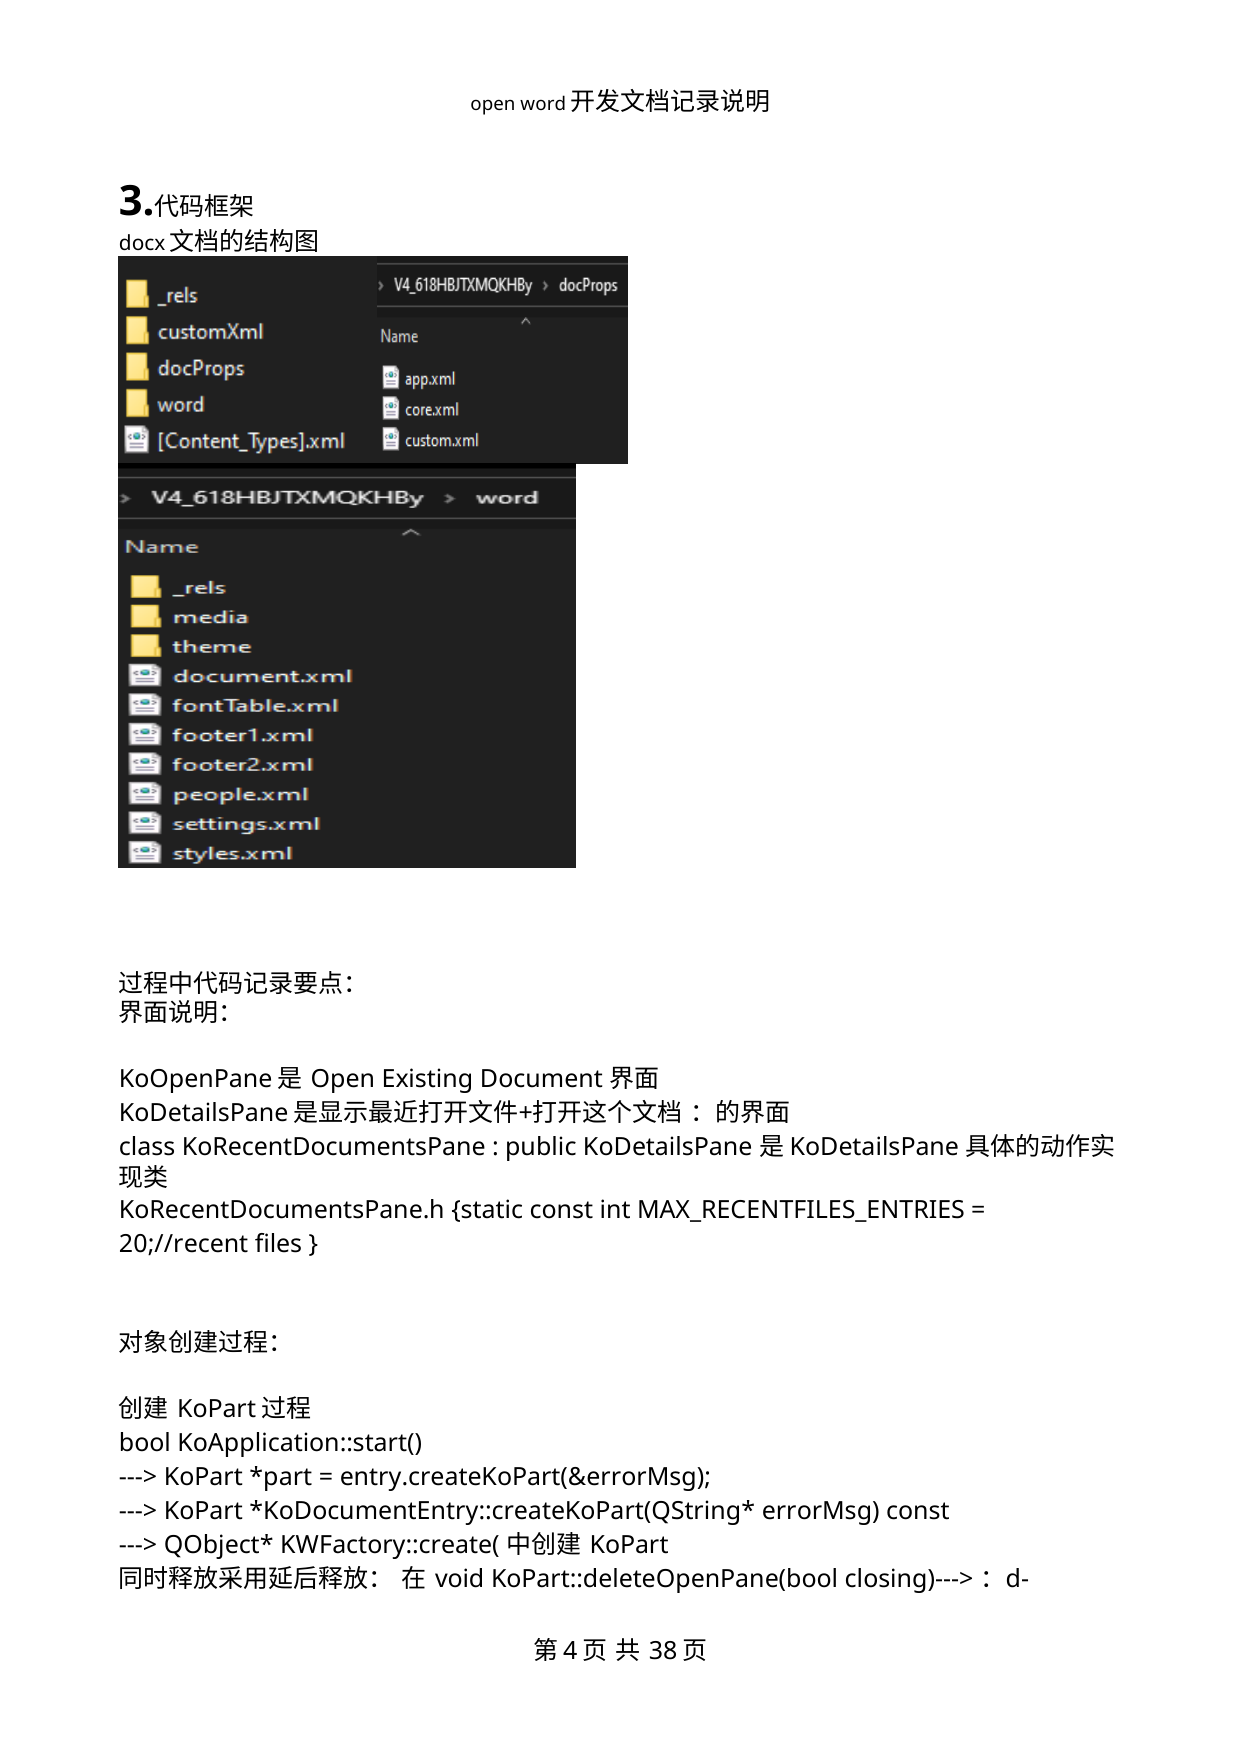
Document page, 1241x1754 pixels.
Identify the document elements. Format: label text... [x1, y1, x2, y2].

text ---> KoPart *part = entry.createKoPart(&errorMsg); [119, 1459, 1121, 1493]
text 界面说明： [119, 998, 1121, 1027]
text 创建 KoPart过程 [119, 1391, 1121, 1425]
text class KoRecentDocumentsPane : public KoDetailsPane 是KoDetailsPane 具体的动作实现类 [119, 1129, 1121, 1192]
text 对象创建过程： [119, 1328, 1121, 1357]
text docx文档的结构图 [119, 228, 1121, 257]
text bool KoApplication::start() [119, 1425, 1121, 1459]
text ---> QObject* KWFactory::create( 中创建 KoPart [119, 1527, 1121, 1561]
text ---> KoPart *KoDocumentEntry::createKoPart(QString* errorMsg) const [119, 1493, 1121, 1527]
text KoRecentDocumentsPane.h {static const int MAX_RECENTFILES_ENTRIES = 20;//recent files } [119, 1192, 1121, 1260]
text KoOpenPane是 Open Existing Document 界面 [119, 1061, 1121, 1095]
text 同时释放采用延后释放： 在 void KoPart::deleteOpenPane(bool closing)---> ：d- [119, 1561, 1121, 1594]
subtitle 代码框架 [119, 171, 1121, 228]
text KoDetailsPane是显示最近打开文件+打开这个文档 ：的界面 [119, 1095, 1121, 1129]
text 过程中代码记录要点： [119, 969, 1121, 998]
picture [118, 256, 628, 868]
